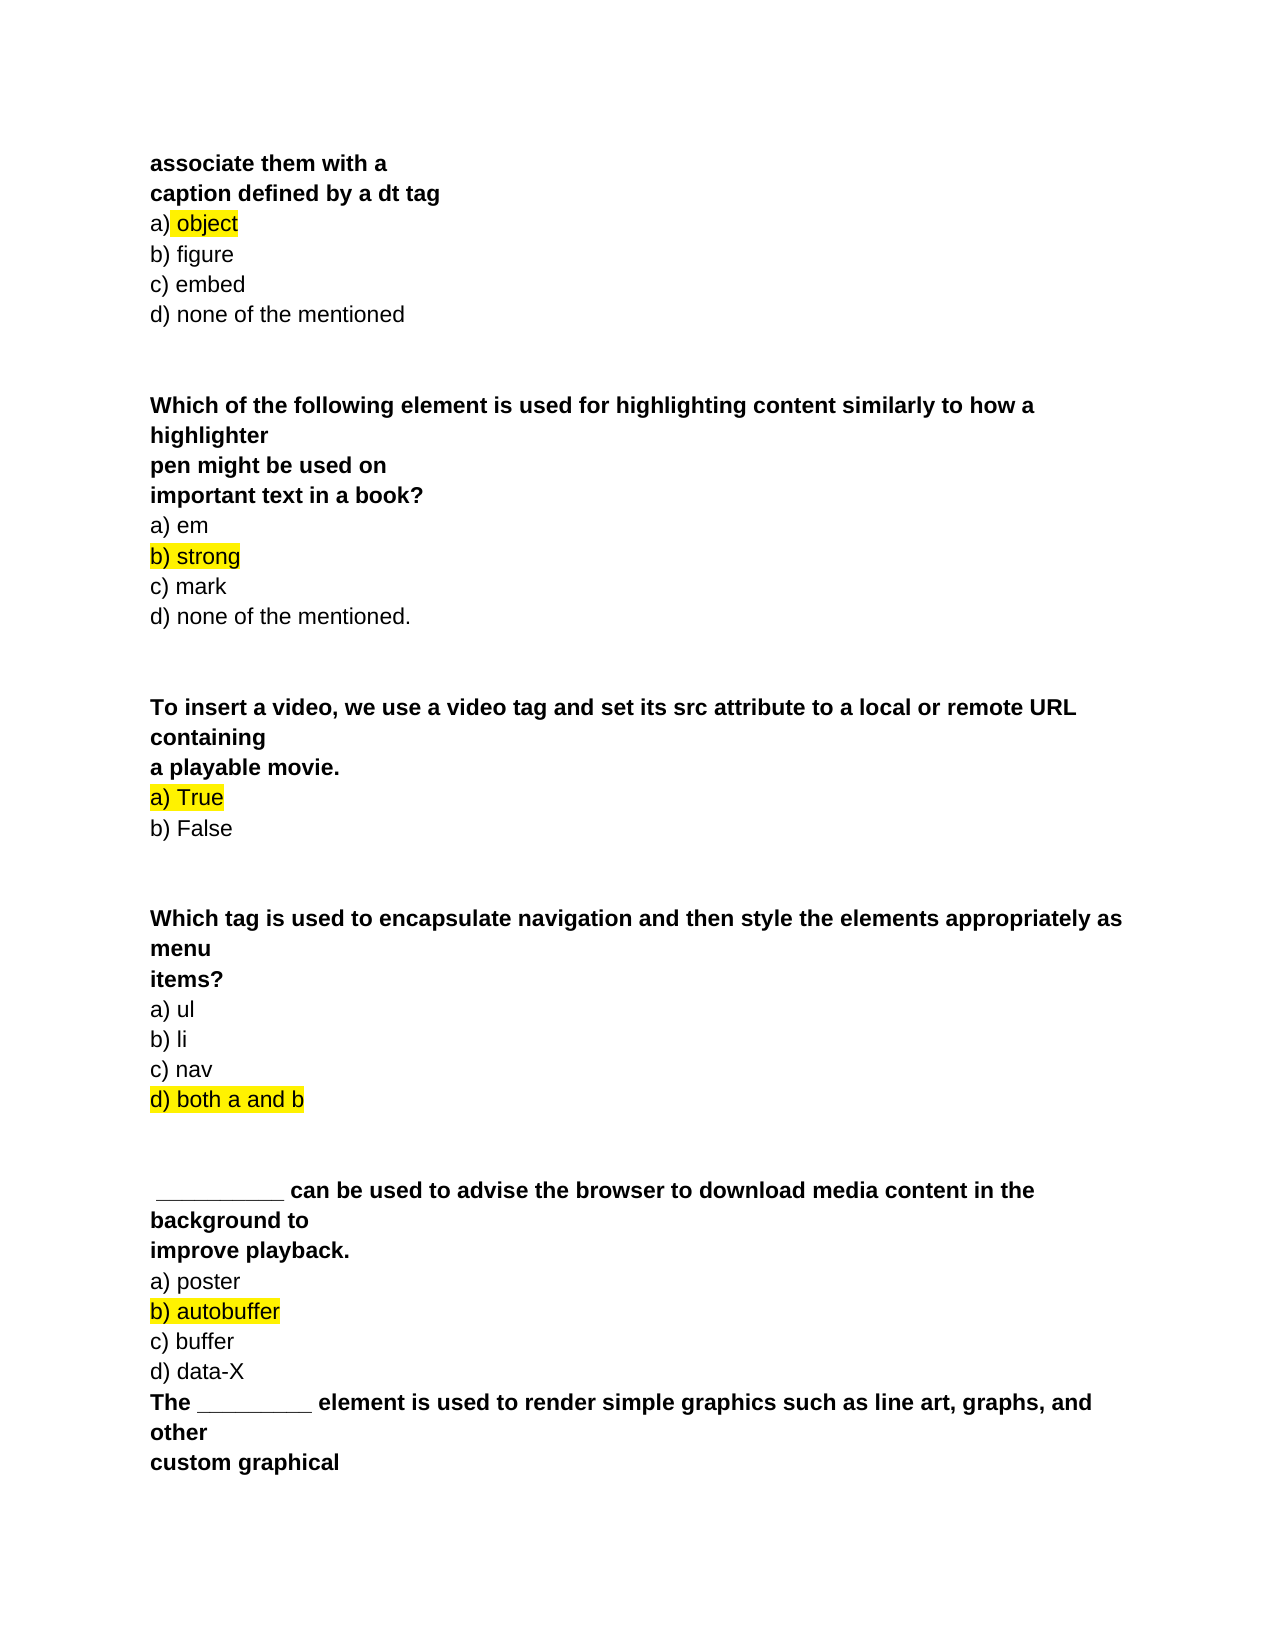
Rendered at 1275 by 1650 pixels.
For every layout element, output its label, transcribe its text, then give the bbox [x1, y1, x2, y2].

text a) ul [150, 996, 1125, 1022]
text b) False [150, 814, 1125, 841]
text d) both a and b [150, 1086, 1125, 1113]
text a) object [150, 210, 1125, 237]
text To insert a video, we use a video tag and set its src attribute to a local or remote URL containing [150, 694, 1125, 750]
text important text in a book? [150, 482, 1125, 509]
text d) data-X [150, 1358, 1125, 1385]
text The _________ element is used to render simple graphics such as line art, graphs, and other [150, 1388, 1125, 1445]
text b) li [150, 1026, 1125, 1052]
text a playable movie. [150, 754, 1125, 781]
text Which of the following element is used for highlighting content similarly to how a highlighter [150, 392, 1125, 448]
text custom graphical [150, 1449, 1125, 1475]
text d) none of the mentioned [150, 301, 1125, 327]
text d) none of the mentioned. [150, 603, 1125, 629]
text pen might be used on [150, 452, 1125, 478]
text b) autobuffer [150, 1298, 1125, 1324]
text Which tag is used to encapsulate navigation and then style the elements appropriately as menu [150, 905, 1125, 962]
text c) nav [150, 1056, 1125, 1083]
text __________ can be used to advise the browser to download media content in the background to [150, 1177, 1125, 1234]
text improve playback. [150, 1237, 1125, 1264]
text b) figure [150, 241, 1125, 267]
text c) buffer [150, 1328, 1125, 1354]
text a) poster [150, 1268, 1125, 1294]
text a) em [150, 512, 1125, 539]
text b) strong [150, 543, 1125, 569]
text c) embed [150, 271, 1125, 297]
text c) mark [150, 573, 1125, 599]
text items? [150, 966, 1125, 992]
text caption defined by a dt tag [150, 180, 1125, 207]
text a) True [150, 784, 1125, 811]
text associate them with a [150, 150, 1125, 176]
